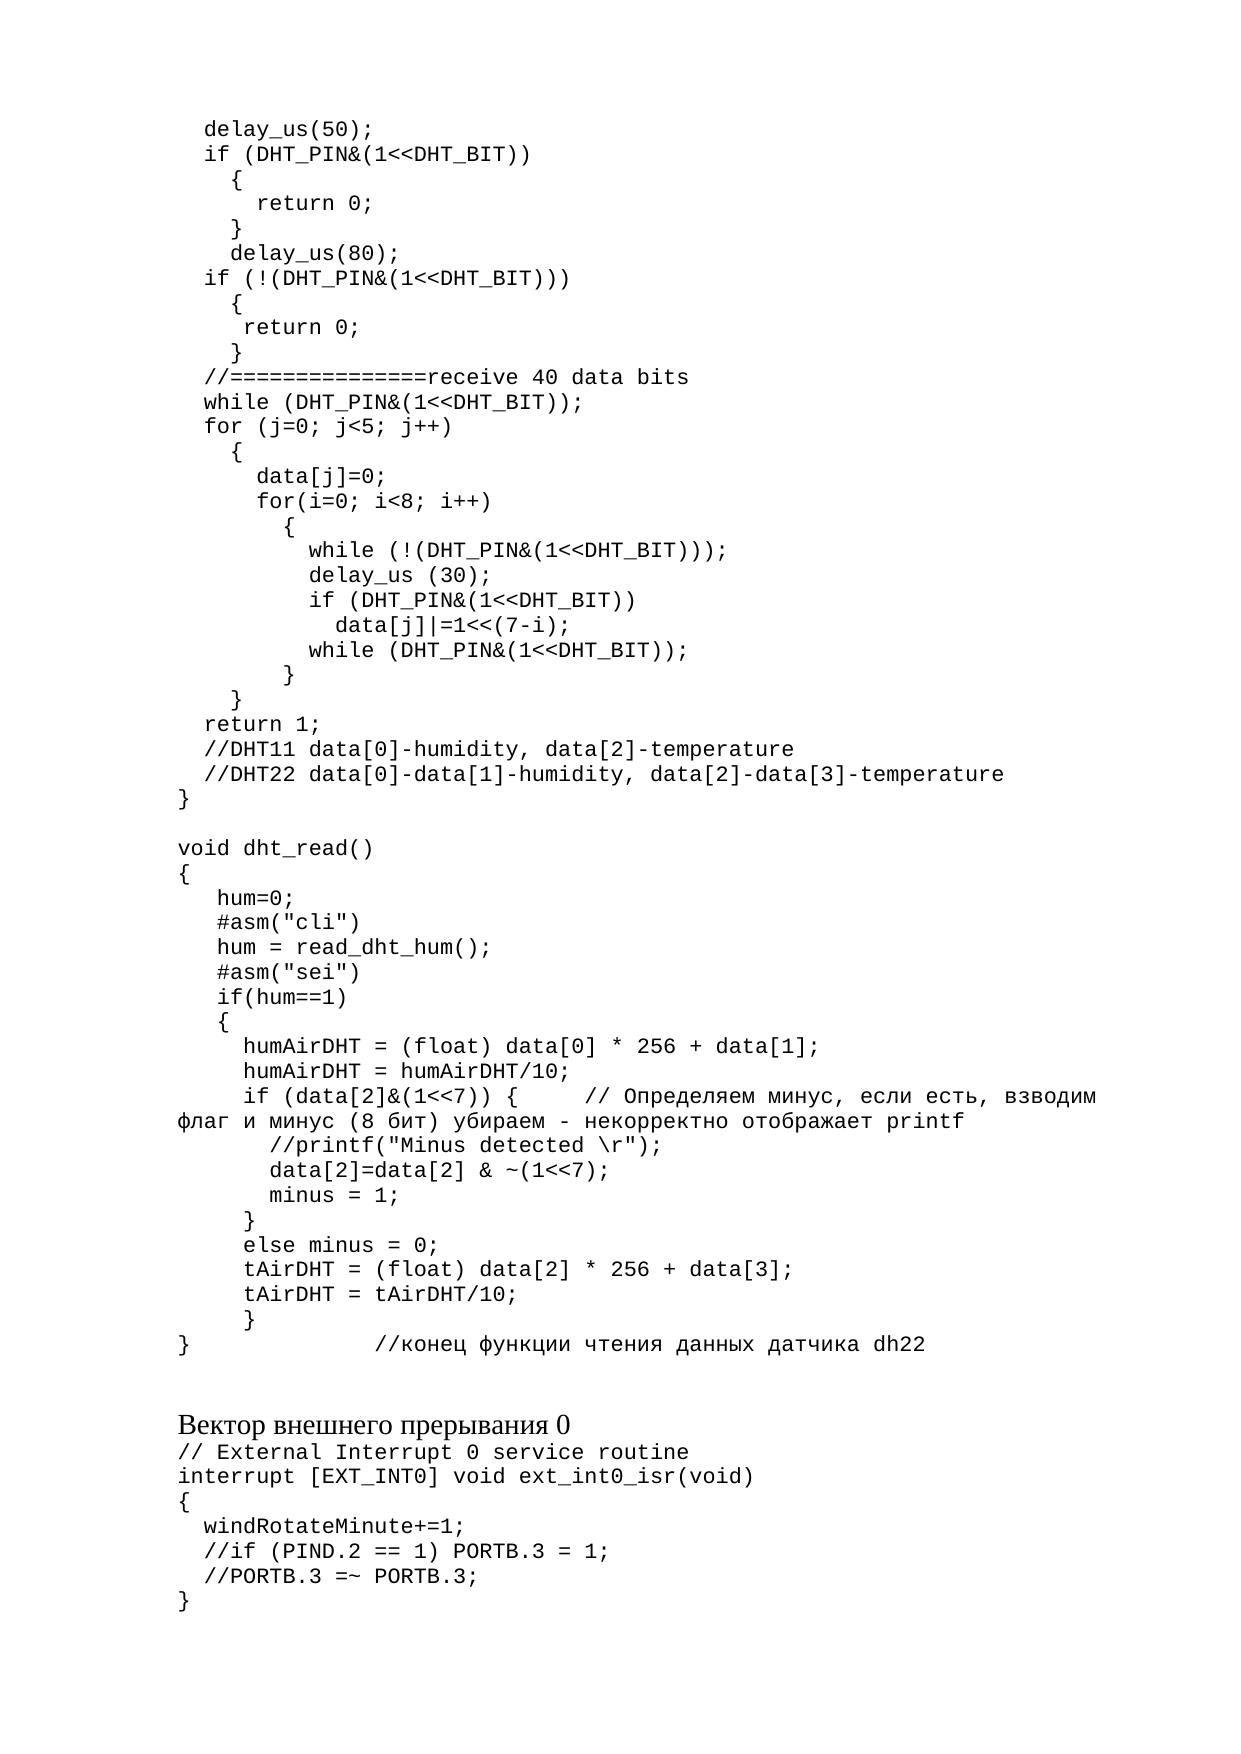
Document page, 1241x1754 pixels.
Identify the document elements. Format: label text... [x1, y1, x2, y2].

text } [177, 1589, 1152, 1614]
text hum = read_dht_hum(); [177, 936, 1152, 961]
text return 1; [177, 713, 1152, 738]
text } [177, 217, 1152, 242]
text return 0; [177, 316, 1152, 341]
text } [177, 787, 1152, 812]
text } [177, 1209, 1152, 1234]
text if (DHT_PIN&(1<<DHT_BIT)) [177, 589, 1152, 614]
text minus = 1; [177, 1184, 1152, 1209]
text data[j]=0; [177, 465, 1152, 490]
text { [177, 292, 1152, 316]
text //if (PIND.2 == 1) PORTB.3 = 1; [177, 1540, 1152, 1565]
text //DHT11 data[0]-humidity, data[2]-temperature [177, 738, 1152, 763]
text delay_us(80); [177, 242, 1152, 267]
text if (data[2]&(1<<7)) { // Определяем минус, если есть, взводим флаг и минус (8 бит) убираем - некорректно отображает printf [177, 1085, 1152, 1134]
text } [177, 663, 1152, 688]
text windRotateMinute+=1; [177, 1515, 1152, 1540]
text while (DHT_PIN&(1<<DHT_BIT)); [177, 391, 1152, 416]
text { [177, 515, 1152, 539]
text { [177, 1490, 1152, 1515]
text tAirDHT = tAirDHT/10; [177, 1283, 1152, 1308]
text #asm("cli") [177, 911, 1152, 936]
text //DHT22 data[0]-data[1]-humidity, data[2]-data[3]-temperature [177, 763, 1152, 787]
text { [177, 440, 1152, 465]
text while (DHT_PIN&(1<<DHT_BIT)); [177, 639, 1152, 663]
text } //конец функции чтения данных датчика dh22 [177, 1333, 1152, 1358]
text return 0; [177, 192, 1152, 217]
text if (DHT_PIN&(1<<DHT_BIT)) [177, 143, 1152, 168]
text if (!(DHT_PIN&(1<<DHT_BIT))) [177, 267, 1152, 292]
text data[j]|=1<<(7-i); [177, 614, 1152, 639]
text { [177, 168, 1152, 192]
text for (j=0; j<5; j++) [177, 416, 1152, 440]
text } [177, 688, 1152, 713]
text #asm("sei") [177, 961, 1152, 986]
text { [177, 862, 1152, 887]
text //===============receive 40 data bits [177, 366, 1152, 391]
text } [177, 341, 1152, 366]
text humAirDHT = (float) data[0] * 256 + data[1]; [177, 1035, 1152, 1060]
text // External Interrupt 0 service routine [177, 1441, 1152, 1466]
text delay_us(50); [177, 118, 1152, 143]
text //printf("Minus detected \r"); [177, 1134, 1152, 1159]
text else minus = 0; [177, 1234, 1152, 1258]
text } [177, 1308, 1152, 1333]
text if(hum==1) [177, 986, 1152, 1011]
text humAirDHT = humAirDHT/10; [177, 1060, 1152, 1085]
text hum=0; [177, 887, 1152, 911]
text while (!(DHT_PIN&(1<<DHT_BIT))); [177, 539, 1152, 564]
text //PORTB.3 =~ PORTB.3; [177, 1565, 1152, 1589]
text { [177, 1011, 1152, 1035]
text void dht_read() [177, 837, 1152, 862]
text for(i=0; i<8; i++) [177, 490, 1152, 515]
text delay_us (30); [177, 564, 1152, 589]
text tAirDHT = (float) data[2] * 256 + data[3]; [177, 1258, 1152, 1283]
text data[2]=data[2] & ~(1<<7); [177, 1159, 1152, 1184]
text Вектор внешнего прерывания 0 [177, 1407, 1152, 1441]
text interrupt [EXT_INT0] void ext_int0_isr(void) [177, 1466, 1152, 1490]
